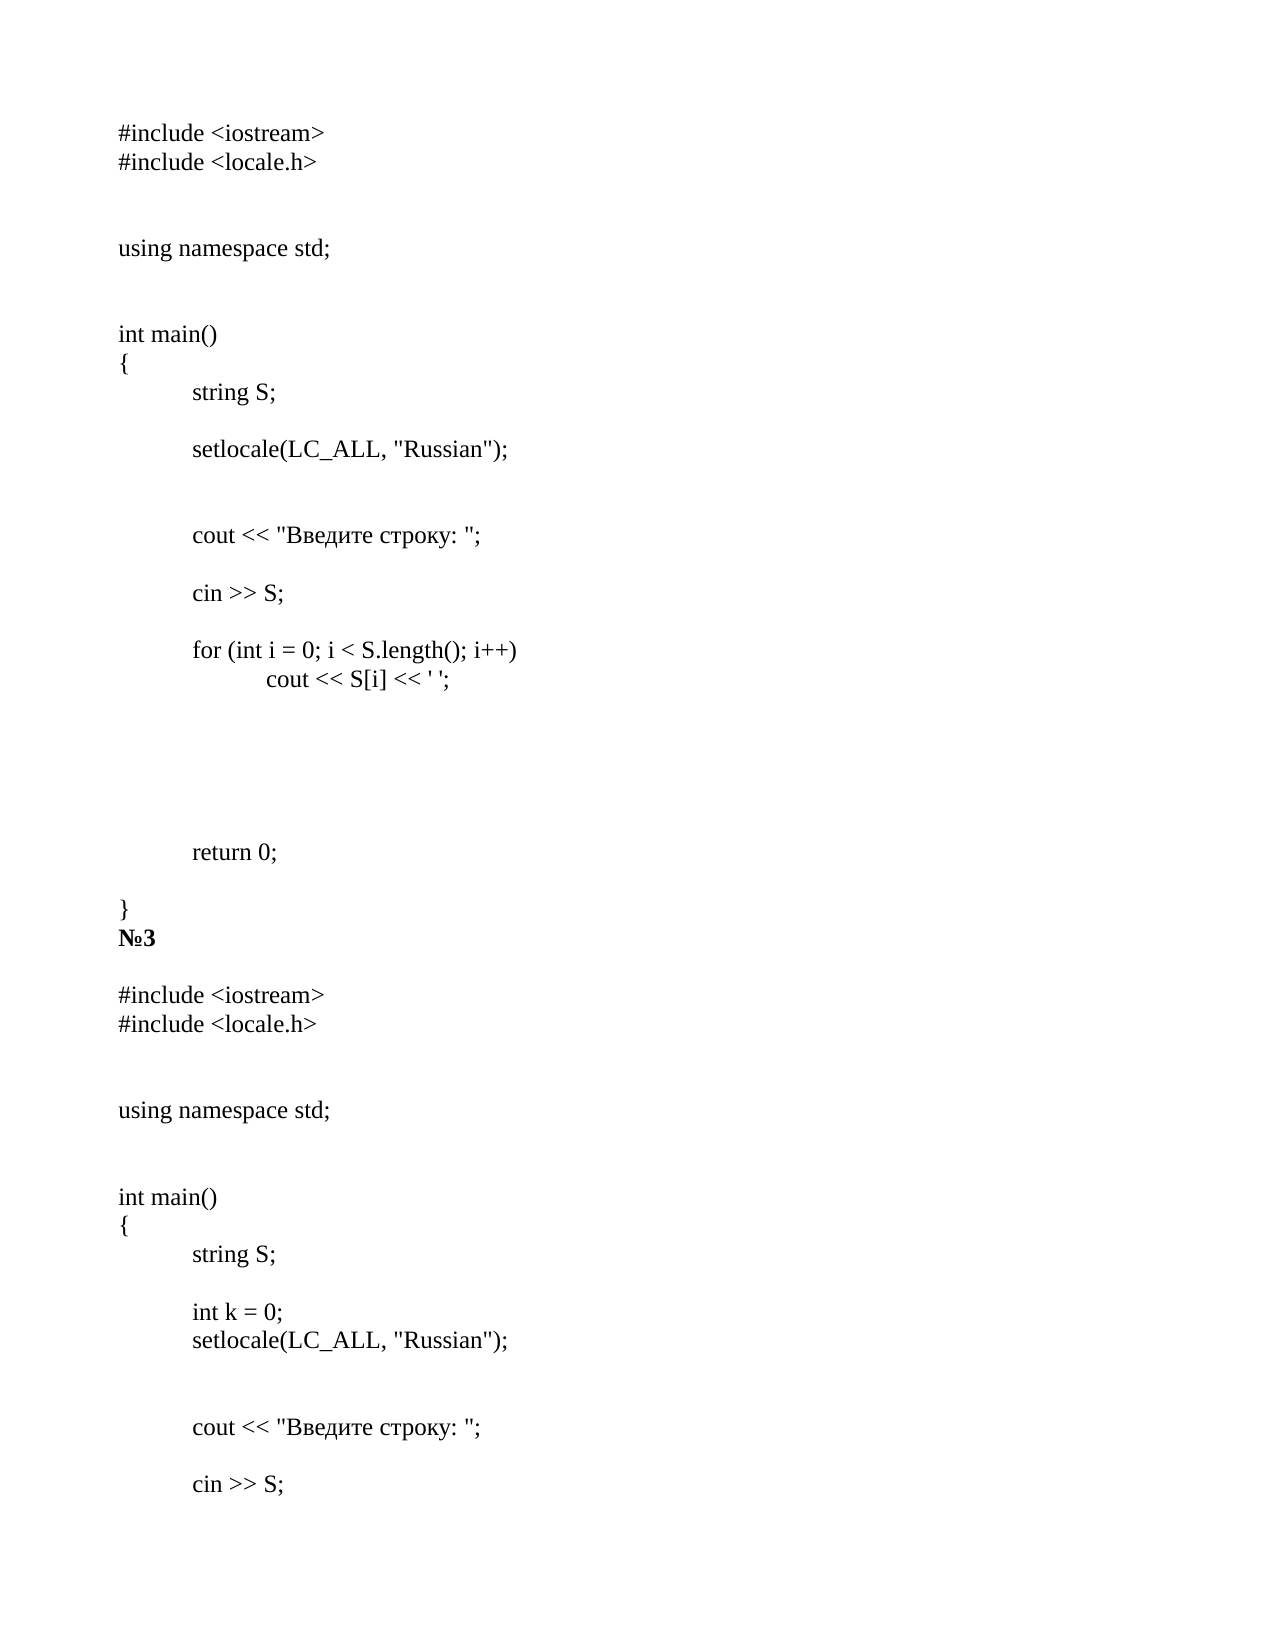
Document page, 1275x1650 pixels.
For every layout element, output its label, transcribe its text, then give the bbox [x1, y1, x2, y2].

text cout << S[i] << ' '; [118, 664, 1157, 693]
text using namespace std; [118, 233, 1157, 262]
text using namespace std; [118, 1096, 1157, 1124]
text cin >> S; for (int i = 0; i < S.length(); i++) [118, 578, 1157, 664]
text cout << "Введите строку: "; [118, 521, 1157, 578]
text #include <iostream> #include <locale.h> [118, 981, 1157, 1096]
text int main() { [118, 1124, 1157, 1239]
text #include <iostream> #include <locale.h> [118, 118, 1157, 233]
text cout << "Введите строку: "; [118, 1412, 1157, 1469]
text string S; int k = 0; setlocale(LC_ALL, "Russian"); [118, 1239, 1157, 1354]
text return 0; [118, 837, 1157, 866]
text string S; setlocale(LC_ALL, "Russian"); [118, 377, 1157, 463]
text №3 [118, 923, 1157, 952]
text } [118, 866, 1157, 923]
text int main() { [118, 262, 1157, 377]
text cin >> S; [118, 1469, 1157, 1527]
